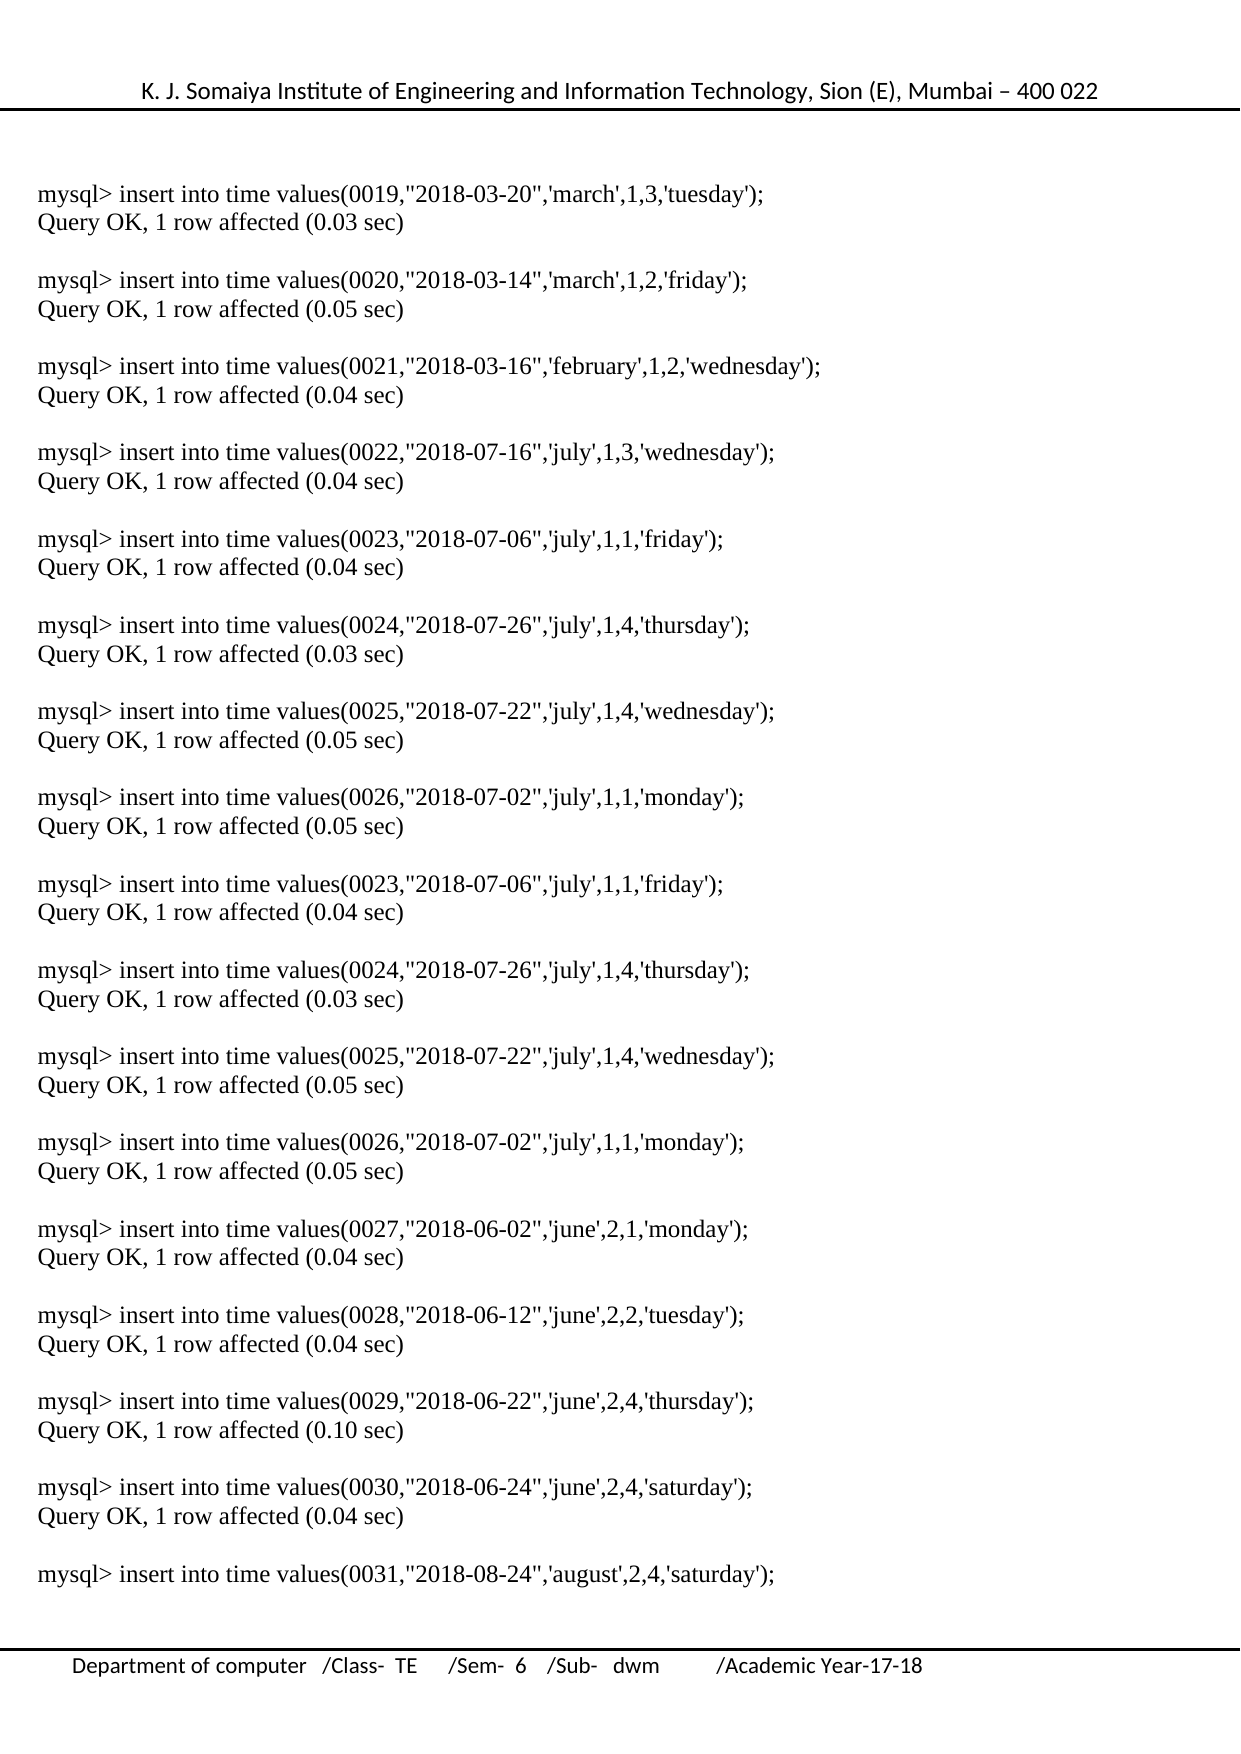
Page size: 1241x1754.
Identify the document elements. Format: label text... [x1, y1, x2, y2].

text Query OK, 1 row affected (0.04 sec) [37, 466, 1240, 495]
text Query OK, 1 row affected (0.04 sec) [37, 1242, 1240, 1271]
text Query OK, 1 row affected (0.05 sec) [37, 1070, 1240, 1099]
text Query OK, 1 row affected (0.03 sec) [37, 639, 1240, 667]
text Query OK, 1 row affected (0.04 sec) [37, 380, 1240, 409]
text mysql> insert into time values(0026,"2018-07-02",'july',1,1,'monday'); [37, 782, 1240, 811]
text mysql> insert into time values(0024,"2018-07-26",'july',1,4,'thursday'); [37, 955, 1240, 984]
text mysql> insert into time values(0027,"2018-06-02",'june',2,1,'monday'); [37, 1214, 1240, 1242]
text mysql> insert into time values(0028,"2018-06-12",'june',2,2,'tuesday'); [37, 1300, 1240, 1329]
text mysql> insert into time values(0029,"2018-06-22",'june',2,4,'thursday'); [37, 1386, 1240, 1415]
text Query OK, 1 row affected (0.04 sec) [37, 552, 1240, 581]
text Query OK, 1 row affected (0.05 sec) [37, 294, 1240, 322]
text mysql> insert into time values(0025,"2018-07-22",'july',1,4,'wednesday'); [37, 1041, 1240, 1070]
text mysql> insert into time values(0025,"2018-07-22",'july',1,4,'wednesday'); [37, 696, 1240, 725]
text mysql> insert into time values(0021,"2018-03-16",'february',1,2,'wednesday'); [37, 351, 1240, 380]
text mysql> insert into time values(0030,"2018-06-24",'june',2,4,'saturday'); [37, 1472, 1240, 1501]
text mysql> insert into time values(0031,"2018-08-24",'august',2,4,'saturday'); [37, 1559, 1240, 1587]
text mysql> insert into time values(0020,"2018-03-14",'march',1,2,'friday'); [37, 265, 1240, 294]
text Query OK, 1 row affected (0.05 sec) [37, 1156, 1240, 1185]
text Query OK, 1 row affected (0.03 sec) [37, 207, 1240, 236]
text mysql> insert into time values(0024,"2018-07-26",'july',1,4,'thursday'); [37, 610, 1240, 639]
text mysql> insert into time values(0026,"2018-07-02",'july',1,1,'monday'); [37, 1127, 1240, 1156]
text mysql> insert into time values(0023,"2018-07-06",'july',1,1,'friday'); [37, 869, 1240, 897]
text Query OK, 1 row affected (0.04 sec) [37, 1329, 1240, 1357]
text mysql> insert into time values(0022,"2018-07-16",'july',1,3,'wednesday'); [37, 437, 1240, 466]
text mysql> insert into time values(0023,"2018-07-06",'july',1,1,'friday'); [37, 524, 1240, 552]
text Query OK, 1 row affected (0.05 sec) [37, 725, 1240, 754]
text Query OK, 1 row affected (0.03 sec) [37, 984, 1240, 1012]
text Query OK, 1 row affected (0.10 sec) [37, 1415, 1240, 1444]
text mysql> insert into time values(0019,"2018-03-20",'march',1,3,'tuesday'); [37, 179, 1240, 207]
text Query OK, 1 row affected (0.05 sec) [37, 811, 1240, 840]
text Query OK, 1 row affected (0.04 sec) [37, 1501, 1240, 1530]
text Query OK, 1 row affected (0.04 sec) [37, 897, 1240, 926]
